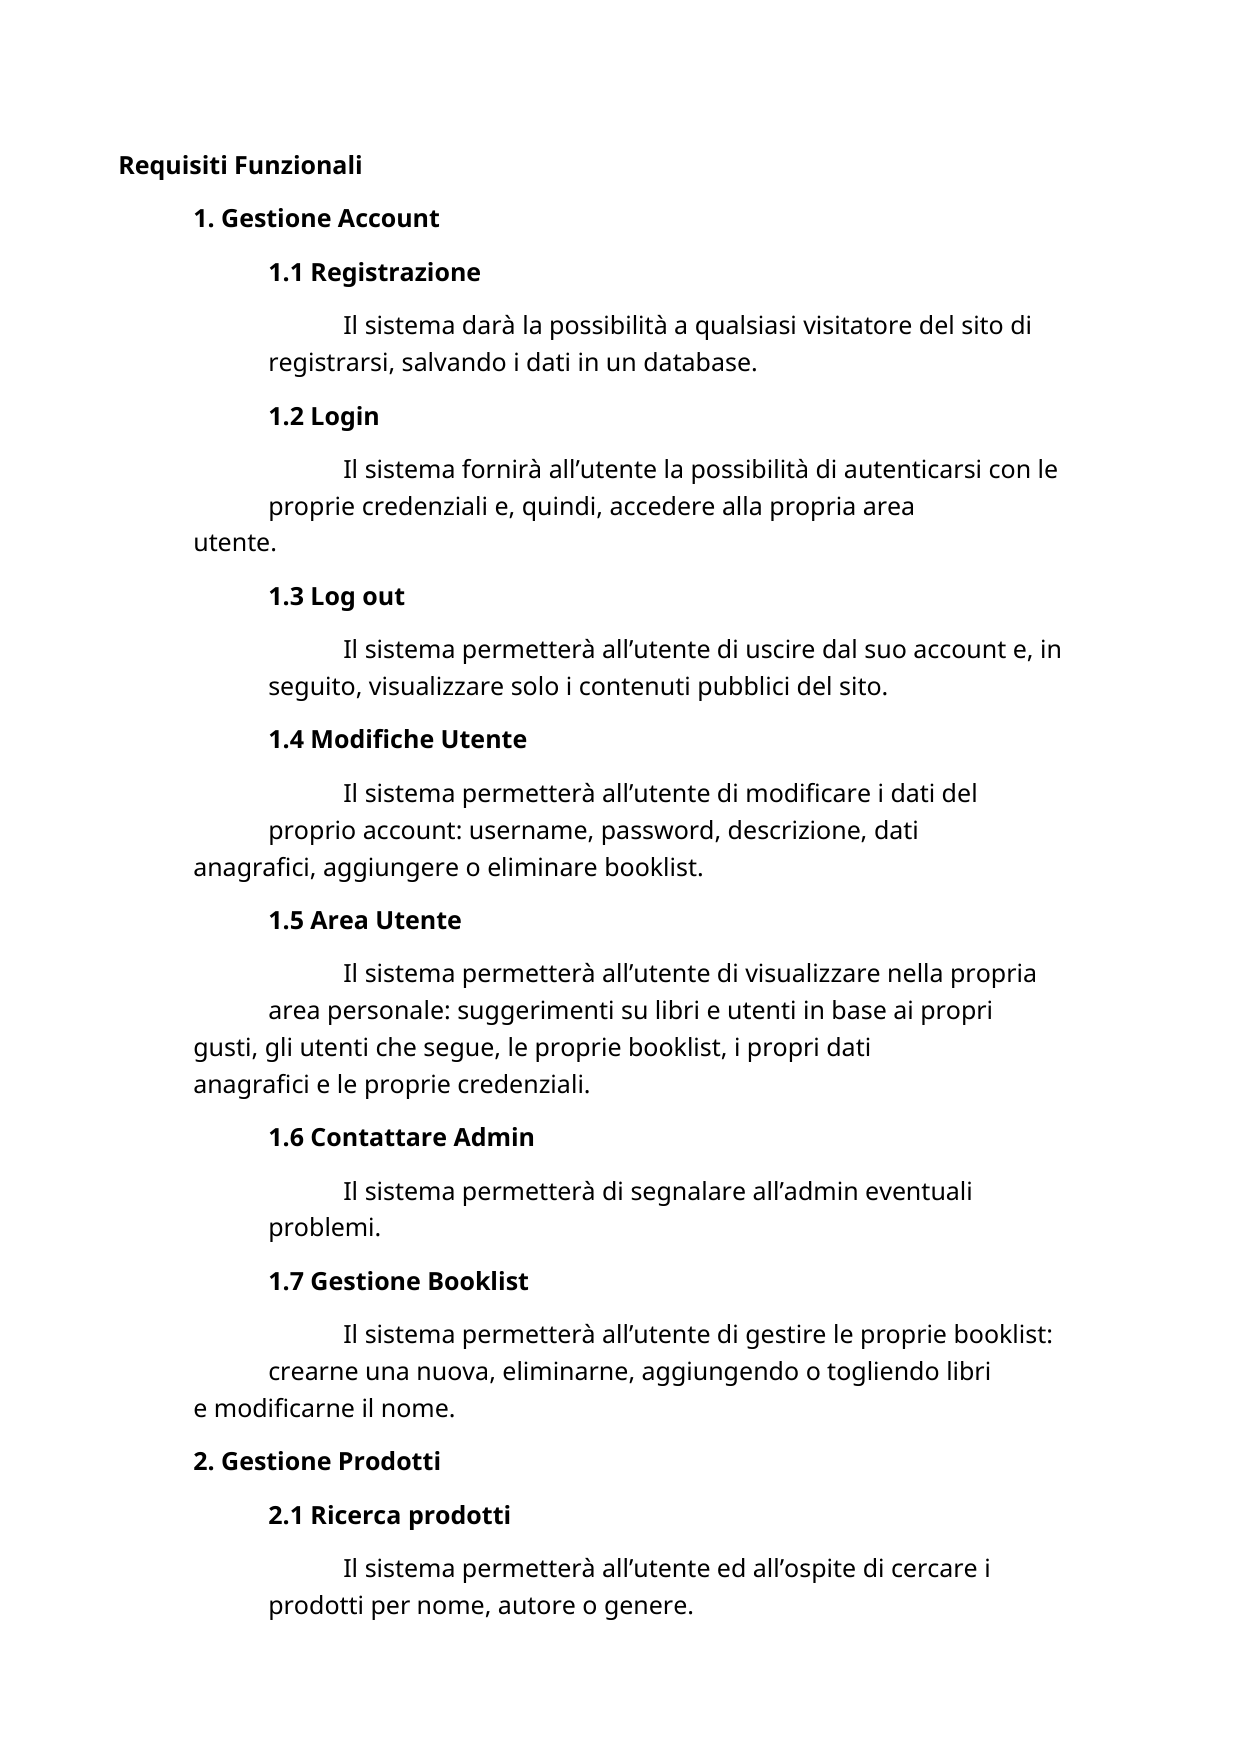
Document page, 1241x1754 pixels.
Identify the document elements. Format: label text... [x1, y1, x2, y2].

text 2.1 Ricerca prodotti [118, 1497, 1122, 1531]
text 1.6 Contattare Admin [118, 1120, 1122, 1154]
text 1.5 Area Utente [118, 903, 1122, 937]
text Il sistema permetterà all’utente di modificare i dati del proprio account: username, password, descrizione, dati anagrafici, aggiungere o eliminare booklist. [118, 776, 1122, 883]
text 2. Gestione Prodotti [118, 1444, 1122, 1478]
text 1. Gestione Account [118, 201, 1122, 235]
text 1.3 Log out [118, 578, 1122, 613]
text Il sistema permetterà all’utente di visualizzare nella propria area personale: suggerimenti su libri e utenti in base ai propri gusti, gli utenti che segue, le proprie booklist, i propri dati anagrafici e le proprie credenziali. [118, 956, 1122, 1100]
text Requisiti Funzionali [118, 148, 1122, 182]
text Il sistema darà la possibilità a qualsiasi visitatore del sito di registrarsi, salvando i dati in un database. [118, 308, 1122, 379]
text Il sistema permetterà di segnalare all’admin eventuali problemi. [118, 1173, 1122, 1244]
text 1.1 Registrazione [118, 254, 1122, 288]
text Il sistema permetterà all’utente di uscire dal suo account e, in seguito, visualizzare solo i contenuti pubblici del sito. [118, 632, 1122, 703]
text Il sistema permetterà all’utente di gestire le proprie booklist: crearne una nuova, eliminarne, aggiungendo o togliendo libri e modificarne il nome. [118, 1317, 1122, 1424]
text Il sistema permetterà all’utente ed all’ospite di cercare i prodotti per nome, autore o genere. [118, 1551, 1122, 1622]
text 1.4 Modifiche Utente [118, 722, 1122, 756]
text 1.2 Login [118, 398, 1122, 432]
text Il sistema fornirà all’utente la possibilità di autenticarsi con le proprie credenziali e, quindi, accedere alla propria area utente. [118, 452, 1122, 559]
text 1.7 Gestione Booklist [118, 1263, 1122, 1297]
